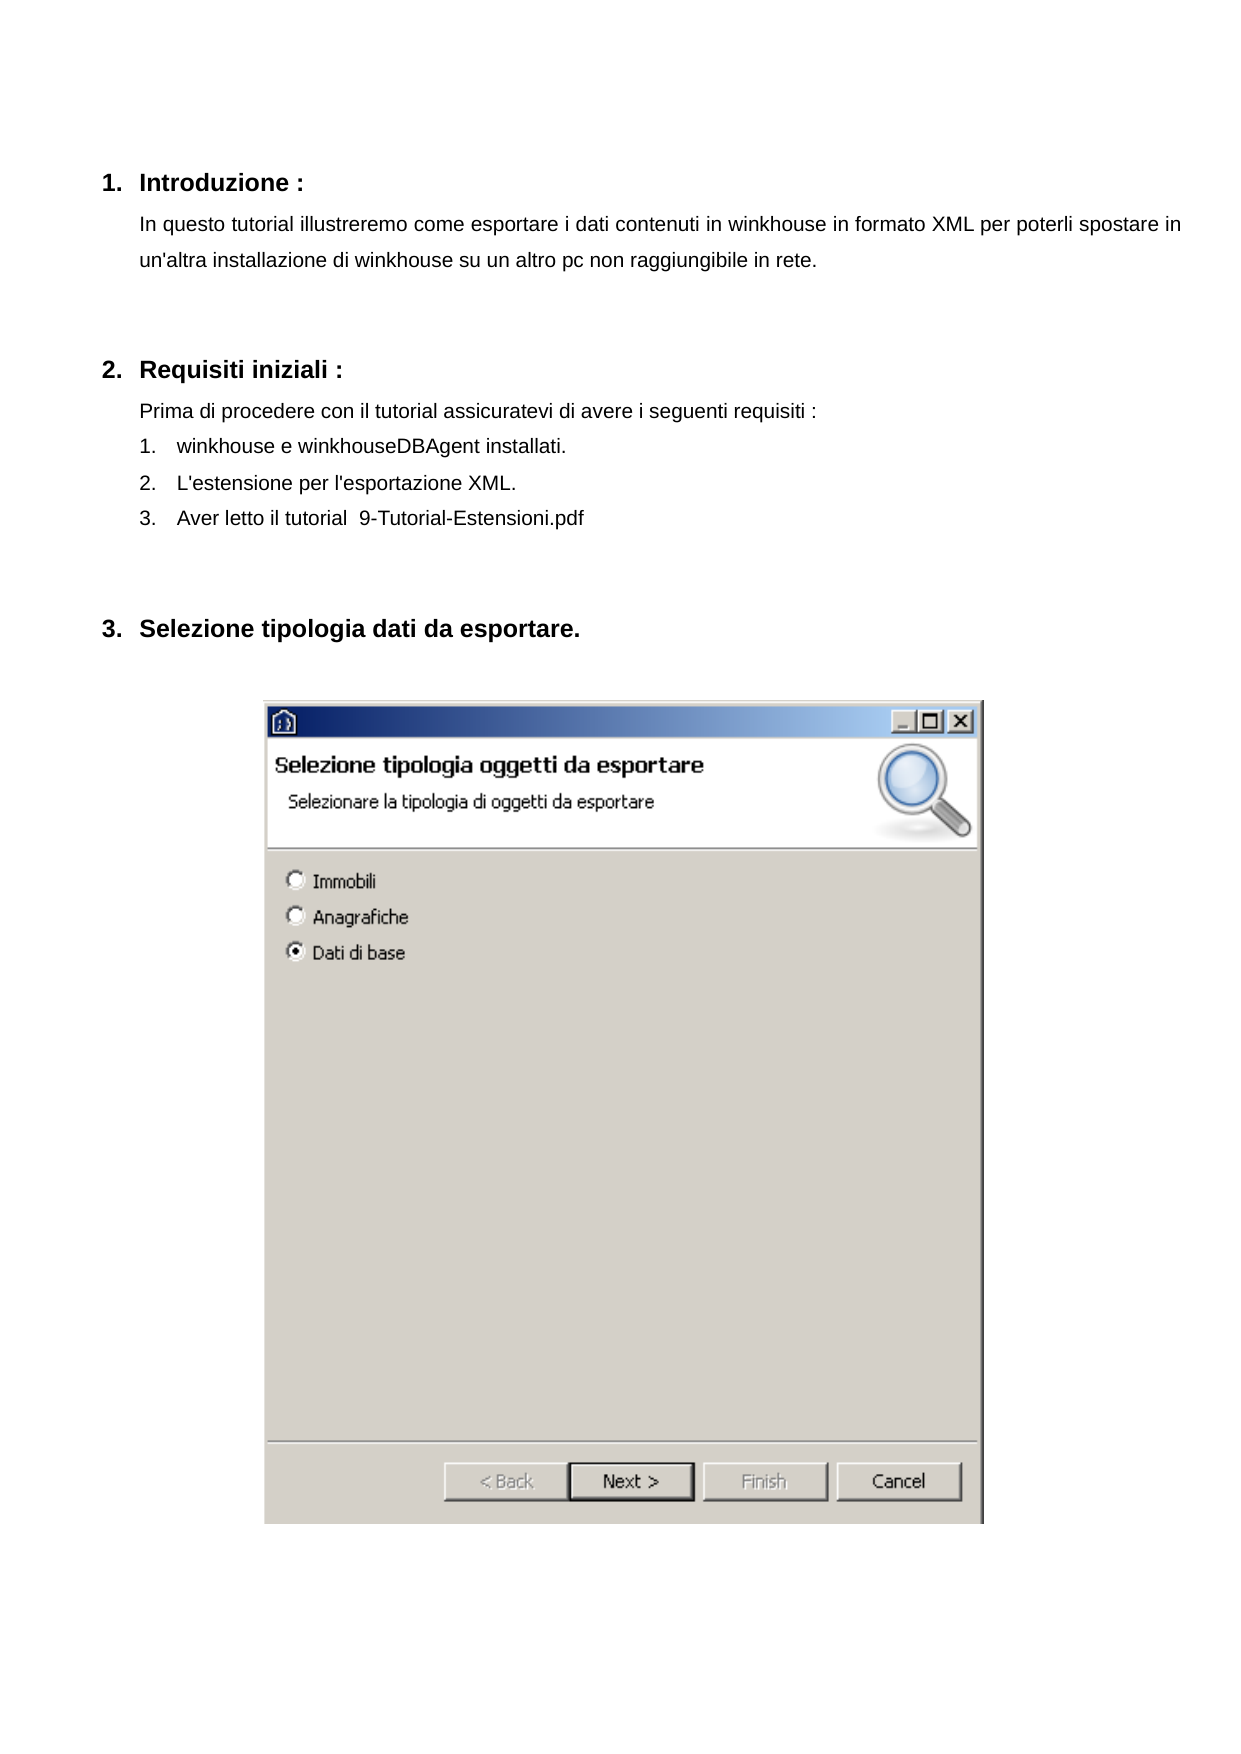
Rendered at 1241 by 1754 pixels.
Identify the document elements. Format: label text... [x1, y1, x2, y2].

list Aver letto il tutorial 9-Tutorial-Estensioni.pdf [139, 506, 1183, 530]
list Selezione tipologia dati da esportare. [102, 614, 1183, 643]
list L'estensione per l'esportazione XML. [139, 470, 1183, 494]
list In questo tutorial illustreremo come esportare i dati contenuti in winkhouse in formato XML per poterli spostare in un'altra installazione di winkhouse su un altro pc non raggiungibile in rete. [102, 212, 1183, 271]
list Requisiti iniziali : [102, 355, 1183, 384]
list Prima di procedere con il tutorial assicuratevi di avere i seguenti requisiti : [102, 398, 1183, 422]
picture [263, 700, 984, 1524]
list Introduzione : [102, 168, 1183, 197]
list winkhouse e winkhouseDBAgent installati. [139, 434, 1183, 458]
